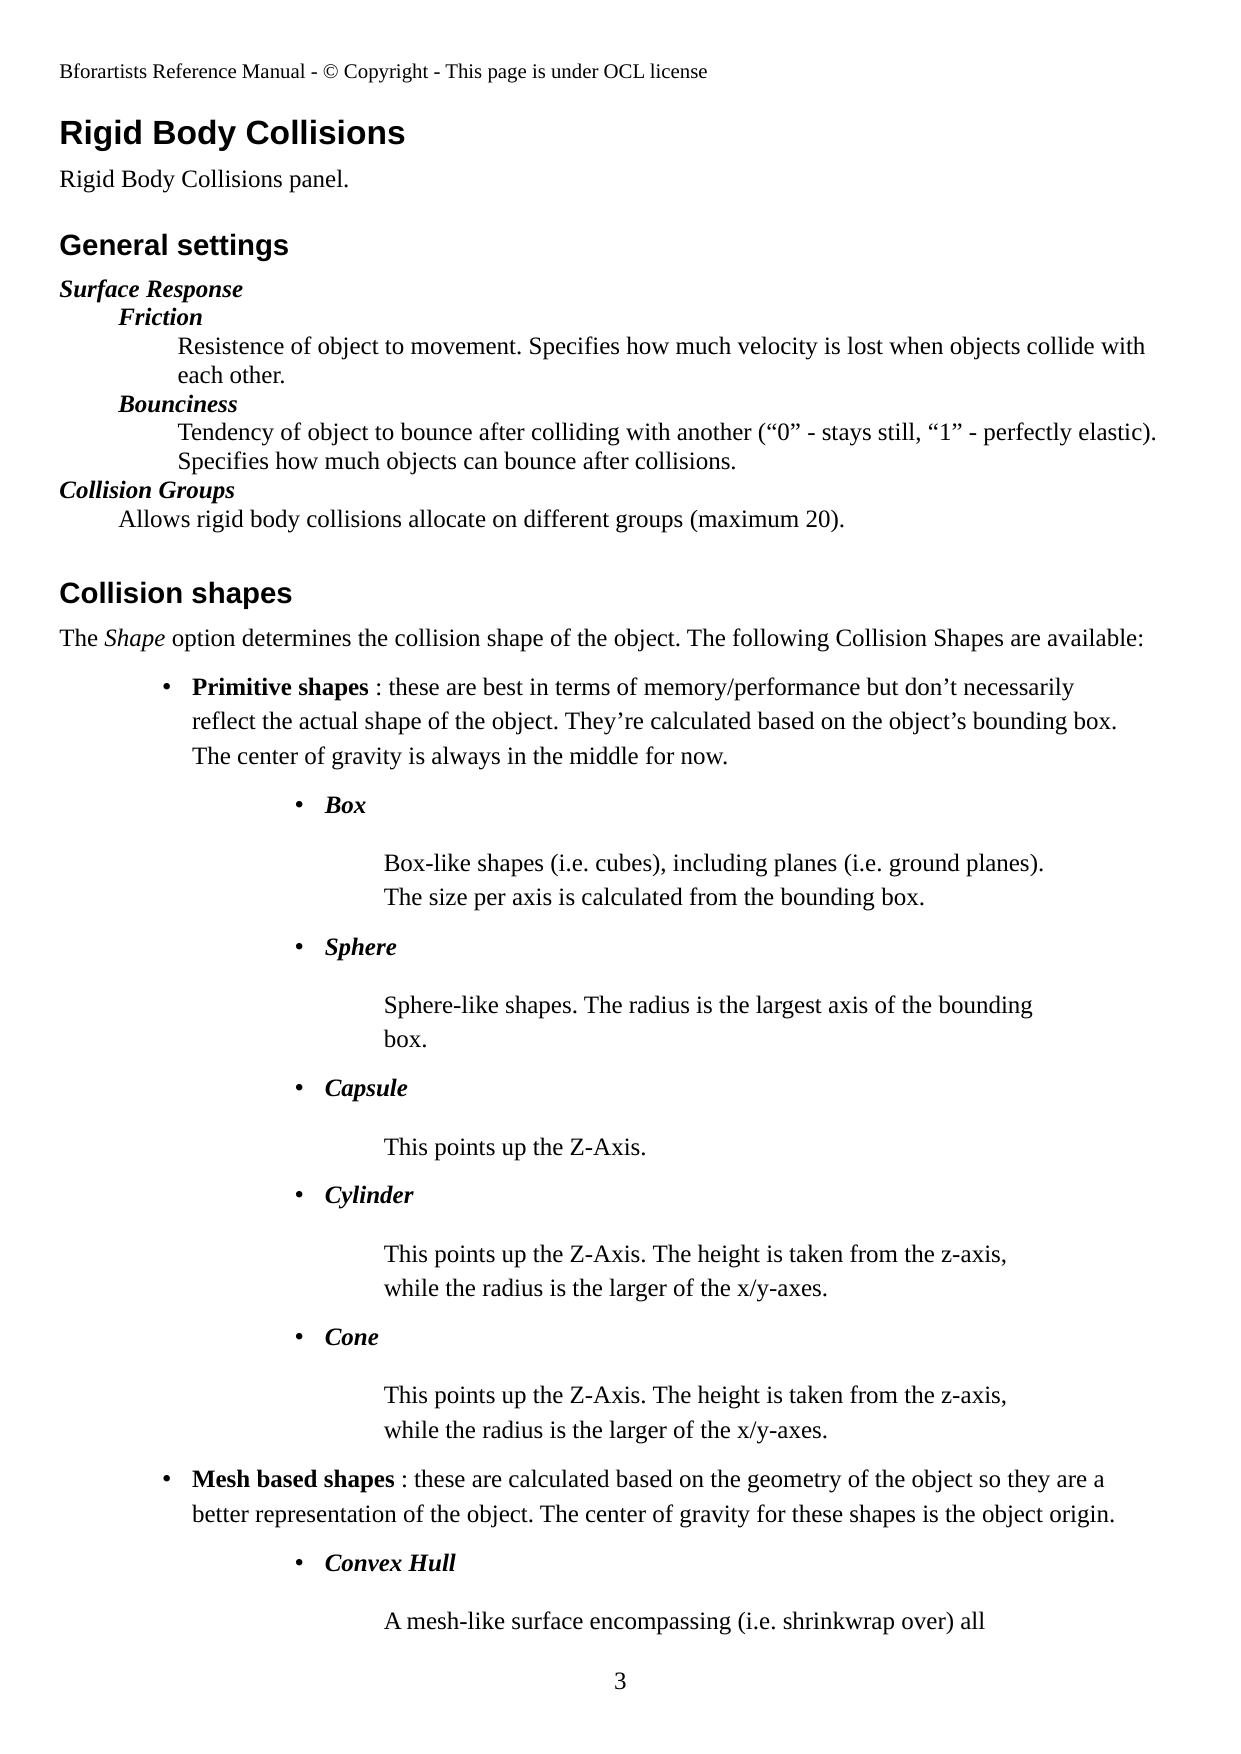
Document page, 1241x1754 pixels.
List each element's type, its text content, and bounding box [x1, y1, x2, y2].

subtitle Capsule [295, 1073, 1063, 1102]
subtitle Collision Groups [59, 475, 1181, 504]
subtitle Convex Hull [295, 1548, 1063, 1576]
list Primitive shapes : these are best in terms of memory/performance but don’t necessarily reflect the actual shape of the object. They’re calculated based on the object’s bounding box. The center of gravity is always in the middle for now. [162, 672, 1122, 769]
subtitle Collision shapes [59, 576, 1181, 610]
list This points up the Z-Axis. The height is taken from the z-axis, while the radius is the larger of the x/y-axes. [354, 1381, 1063, 1444]
list Sphere-like shapes. The radius is the largest axis of the bounding box. [354, 990, 1063, 1053]
subtitle Friction [118, 302, 1181, 331]
subtitle Box [295, 790, 1063, 818]
text The Shape option determines the collision shape of the object. The following Collision Shapes are available: [59, 623, 1181, 651]
list Box-like shapes (i.e. cubes), including planes (i.e. ground planes). The size per axis is calculated from the bounding box. [354, 848, 1063, 911]
subtitle Cylinder [295, 1181, 1063, 1209]
list This points up the Z-Axis. [354, 1132, 1063, 1160]
list A mesh-like surface encompassing (i.e. shrinkwrap over) all [354, 1606, 1063, 1635]
subtitle Bounciness [118, 389, 1181, 417]
list Mesh based shapes : these are calculated based on the geometry of the object so they are a better representation of the object. The center of gravity for these shapes is the object origin. [162, 1464, 1122, 1527]
subtitle Sphere [295, 932, 1063, 960]
subtitle Surface Response [59, 274, 1181, 302]
list This points up the Z-Axis. The height is taken from the z-axis, while the radius is the larger of the x/y-axes. [354, 1239, 1063, 1302]
list Tendency of object to bounce after colliding with another (“0” - stays still, “1” - perfectly elastic). Specifies how much objects can bounce after collisions. [177, 417, 1181, 475]
text Rigid Body Collisions panel. [59, 164, 1181, 192]
subtitle General settings [59, 227, 1181, 261]
subtitle Rigid Body Collisions [59, 113, 1181, 151]
list Allows rigid body collisions allocate on different groups (maximum 20). [118, 504, 1181, 532]
subtitle Cone [295, 1322, 1063, 1351]
list Resistence of object to movement. Specifies how much velocity is lost when objects collide with each other. [177, 331, 1181, 389]
